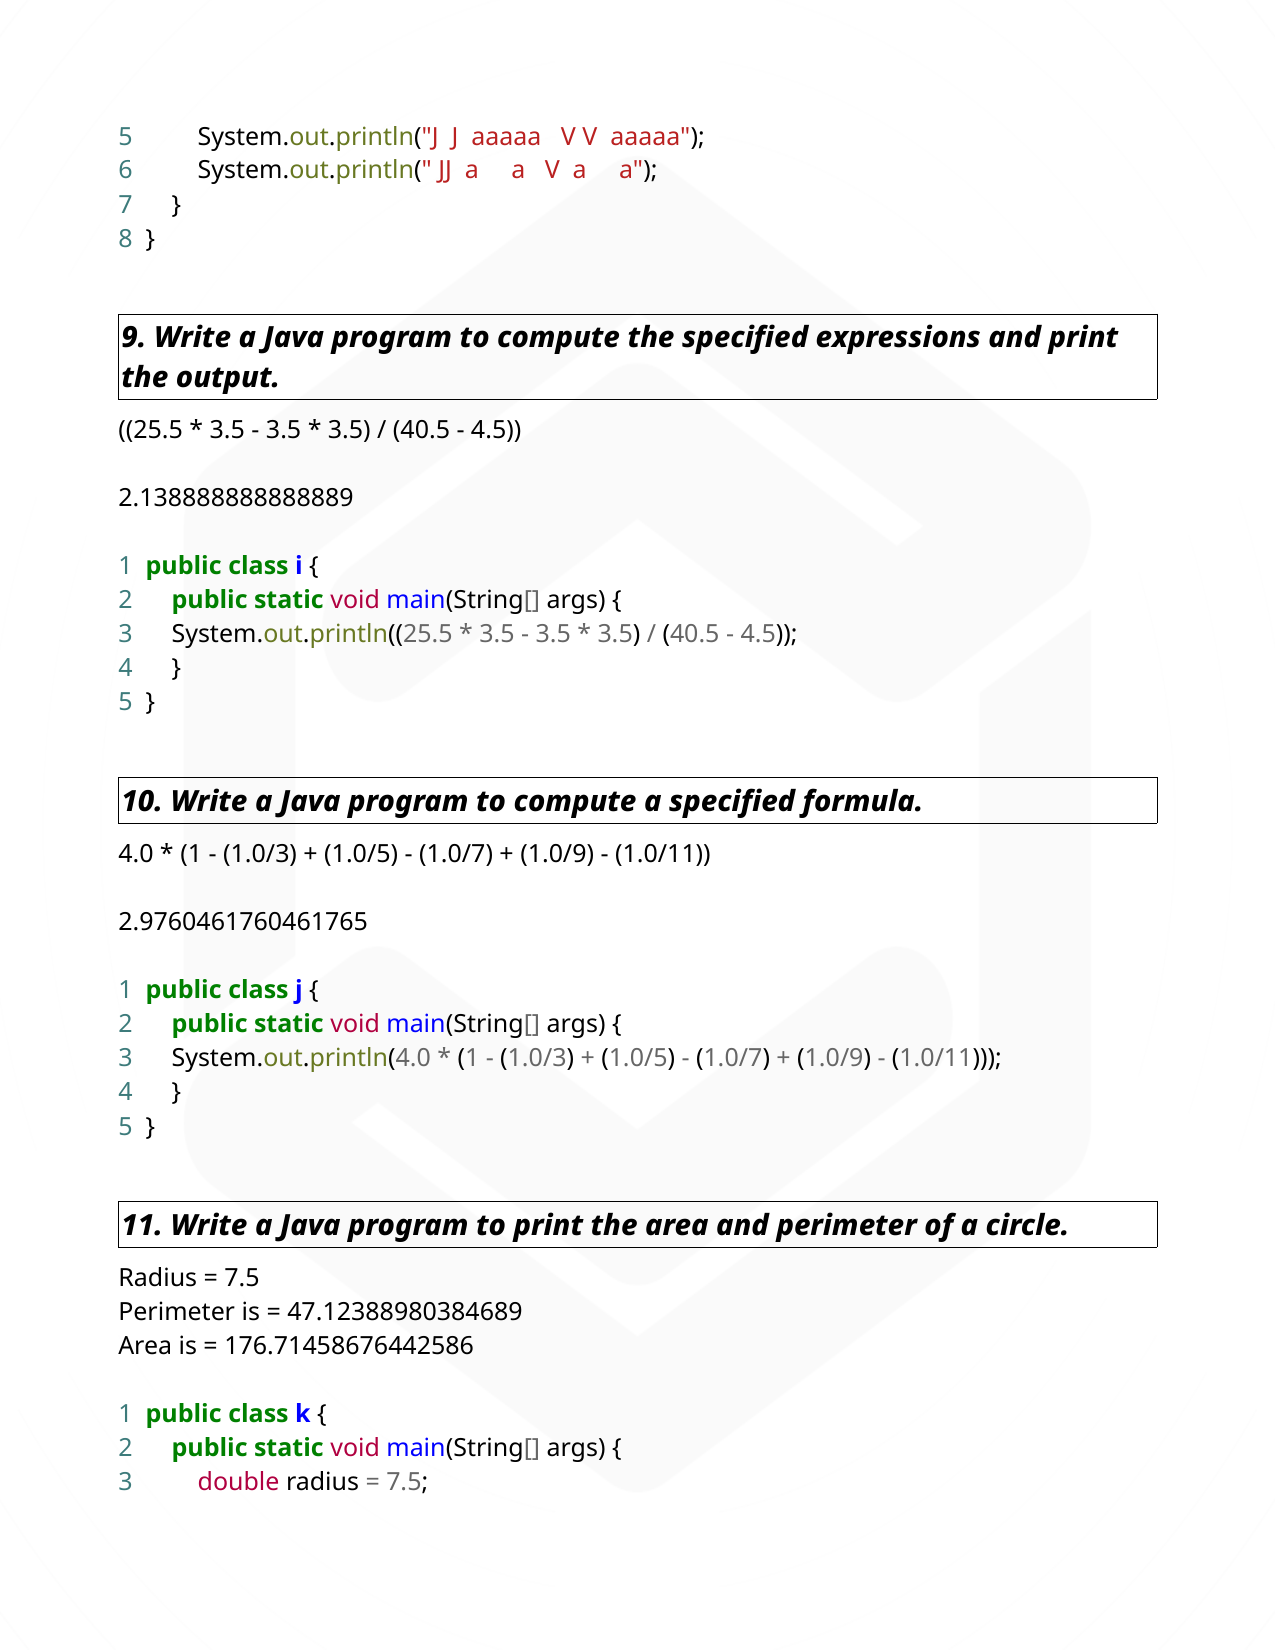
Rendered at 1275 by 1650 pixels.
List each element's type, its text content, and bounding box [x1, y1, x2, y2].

text 5 System.out.println("J J aaaaa V V aaaaa"); [118, 118, 1157, 152]
text 4 } [118, 1074, 1157, 1108]
text 3 System.out.println((25.5 * 3.5 - 3.5 * 3.5) / (40.5 - 4.5)); [118, 616, 1157, 650]
subtitle 10. Write a Java program to compute a specified formula. [119, 778, 1157, 823]
text 1 public class j { [118, 972, 1157, 1006]
text 5 } [118, 684, 1157, 718]
text 6 System.out.println(" JJ a a V a a"); [118, 152, 1157, 186]
text 8 } [118, 220, 1157, 254]
text 1 public class k { [118, 1396, 1157, 1430]
text 3 System.out.println(4.0 * (1 - (1.0/3) + (1.0/5) - (1.0/7) + (1.0/9) - (1.0/11))); [118, 1040, 1157, 1074]
text 3 double radius = 7.5; [118, 1464, 1157, 1498]
text 7 } [118, 186, 1157, 220]
text 1 public class i { [118, 548, 1157, 582]
text 4.0 * (1 - (1.0/3) + (1.0/5) - (1.0/7) + (1.0/9) - (1.0/11)) 2.9760461760461765 [118, 836, 1157, 938]
subtitle 9. Write a Java program to compute the specified expressions and print the output. [119, 315, 1157, 399]
subtitle 11. Write a Java program to print the area and perimeter of a circle. [119, 1202, 1157, 1247]
text 5 } [118, 1108, 1157, 1142]
text 2 public static void main(String[] args) { [118, 582, 1157, 616]
text ((25.5 * 3.5 - 3.5 * 3.5) / (40.5 - 4.5)) 2.138888888888889 [118, 412, 1157, 514]
text 2 public static void main(String[] args) { [118, 1006, 1157, 1040]
text 2 public static void main(String[] args) { [118, 1430, 1157, 1464]
text Radius = 7.5 Perimeter is = 47.12388980384689 Area is = 176.71458676442586 [118, 1260, 1157, 1362]
text 4 } [118, 650, 1157, 684]
